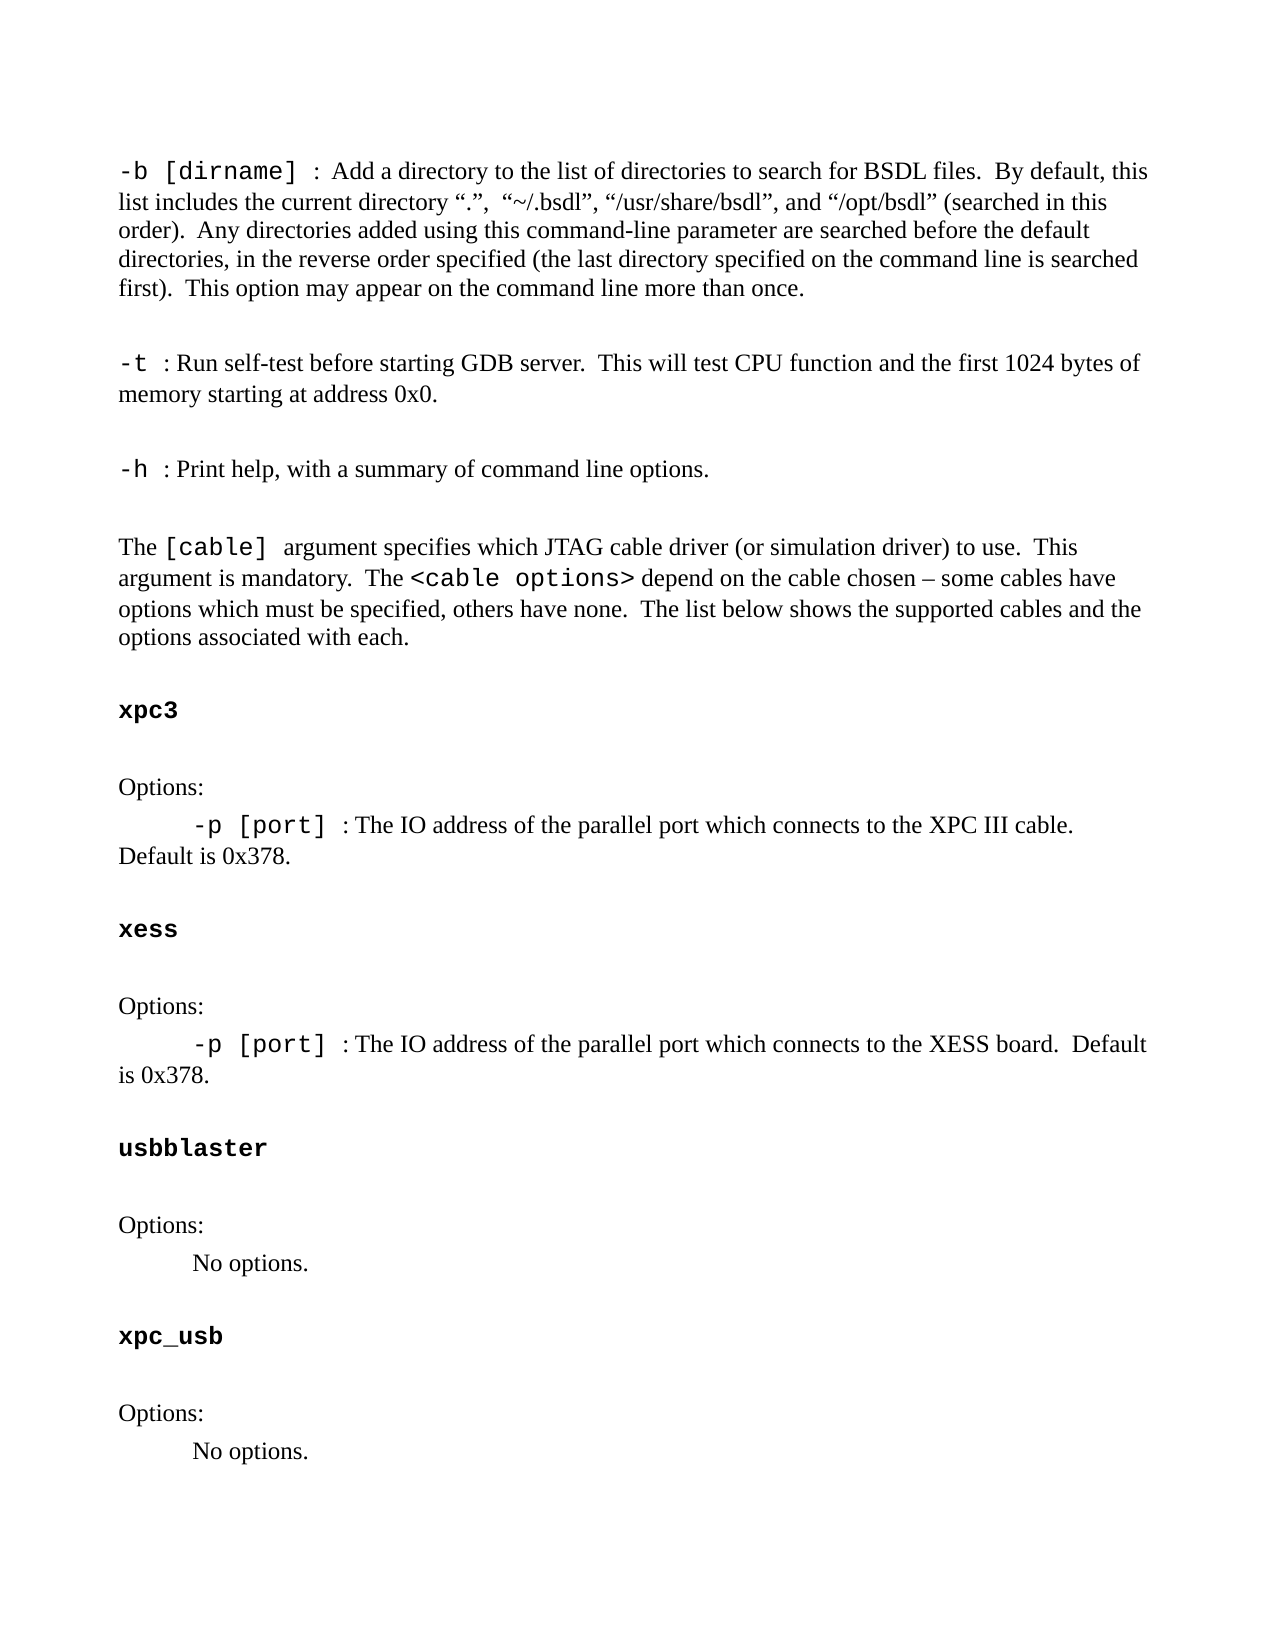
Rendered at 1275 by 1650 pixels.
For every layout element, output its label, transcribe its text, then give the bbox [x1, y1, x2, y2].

text Options: [118, 1398, 1157, 1427]
text The [cable] argument specifies which JTAG cable driver (or simulation driver) to use. This argument is mandatory. The <cable options> depend on the cable chosen – some cables have options which must be specified, others have none. The list below shows the supported cables and the options associated with each. [118, 532, 1157, 651]
text No options. [118, 1248, 1157, 1277]
text Options: [118, 772, 1157, 801]
text -h : Print help, with a summary of command line options. [118, 454, 1157, 485]
text usbblaster [118, 1135, 1157, 1164]
text Options: [118, 1210, 1157, 1239]
text -p [port] : The IO address of the parallel port which connects to the XESS board. Default is 0x378. [118, 1029, 1157, 1089]
text No options. [118, 1436, 1157, 1465]
text xpc_usb [118, 1323, 1157, 1352]
text -t : Run self-test before starting GDB server. This will test CPU function and the first 1024 bytes of memory starting at address 0x0. [118, 348, 1157, 408]
text Options: [118, 991, 1157, 1020]
text -b [dirname] : Add a directory to the list of directories to search for BSDL files. By default, this list includes the current directory “.”, “~/.bsdl”, “/usr/share/bsdl”, and “/opt/bsdl” (searched in this order). Any directories added using this command-line parameter are searched before the default directories, in the reverse order specified (the last directory specified on the command line is searched first). This option may appear on the command line more than once. [118, 156, 1157, 302]
text xpc3 [118, 698, 1157, 726]
text xess [118, 916, 1157, 945]
text -p [port] : The IO address of the parallel port which connects to the XPC III cable. Default is 0x378. [118, 810, 1157, 870]
